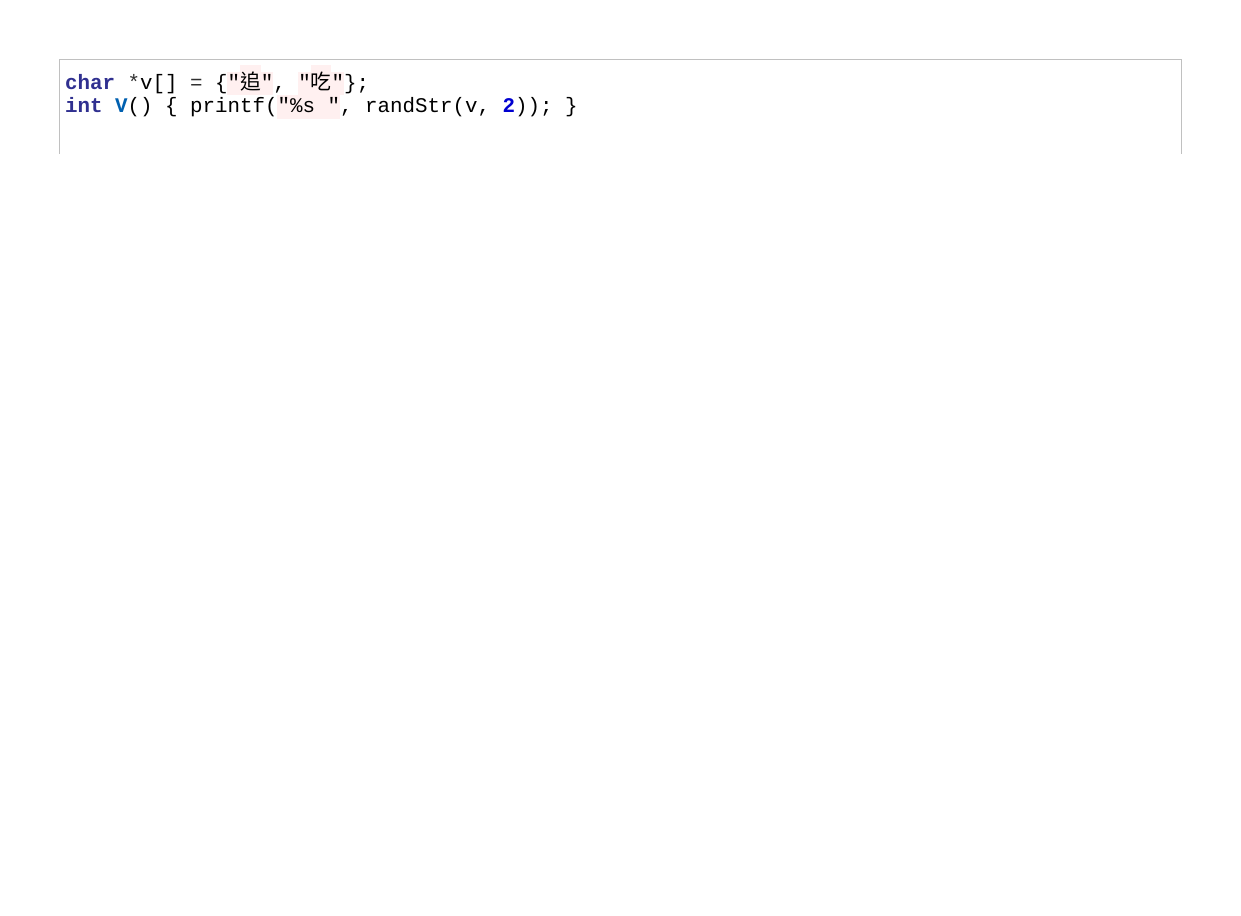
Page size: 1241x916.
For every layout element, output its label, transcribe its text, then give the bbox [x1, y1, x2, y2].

table_header char *v[] = {"追", "吃"}; int V() { printf("%s ", randStr(v, 2)); } [60, 60, 1181, 154]
